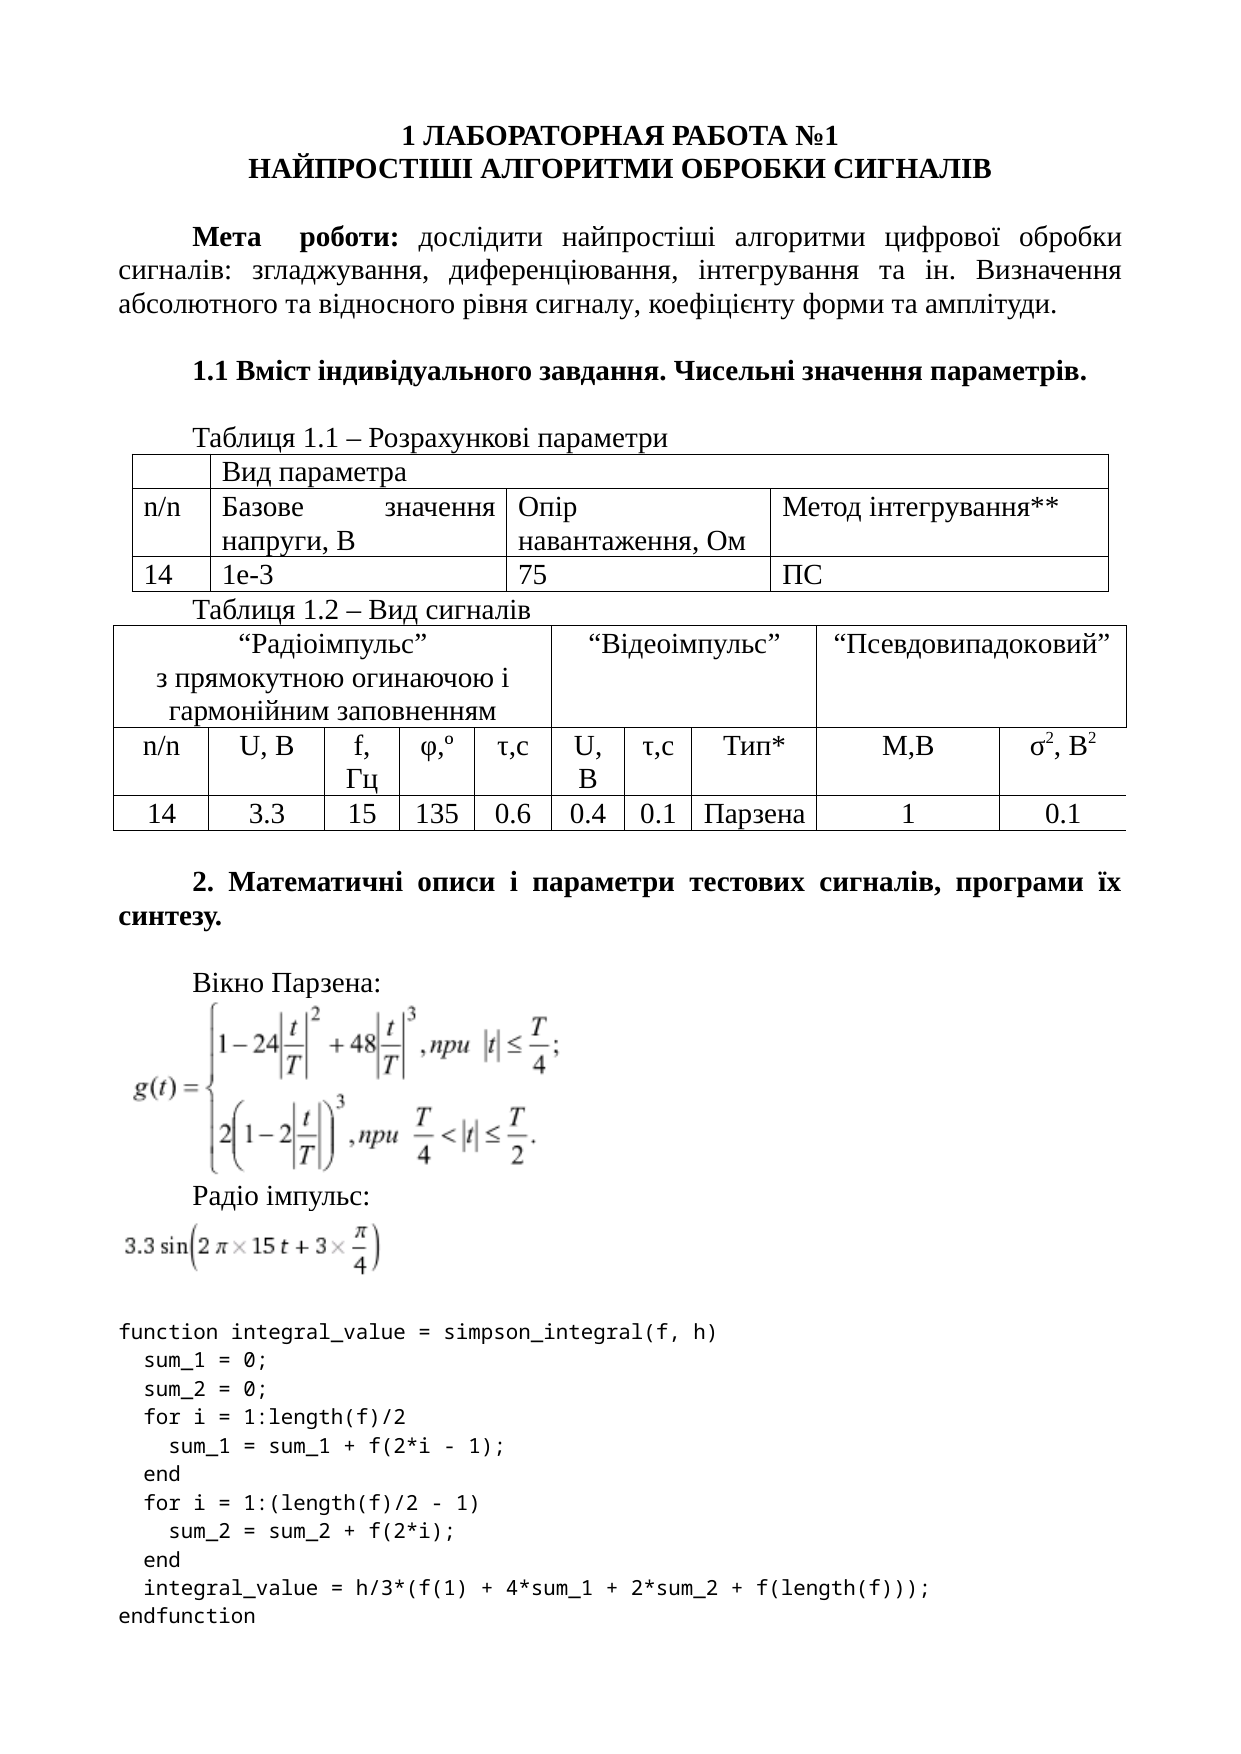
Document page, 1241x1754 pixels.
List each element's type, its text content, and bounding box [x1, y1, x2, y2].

table_cell U, В [209, 728, 324, 795]
table_cell n/n [133, 489, 210, 556]
text end [118, 1459, 1122, 1488]
table_cell τ,с [475, 728, 551, 795]
table_cell 1 [817, 796, 999, 830]
table_cell f, Гц [325, 728, 399, 795]
text sum_1 = sum_1 + f(2*i - 1); [118, 1431, 1122, 1459]
table_cell φ,º [400, 728, 474, 795]
table_cell Опір навантаження, Ом [507, 489, 770, 556]
table_header “Псевдовипадоковий” [817, 626, 1126, 727]
table_header “Відеоімпульс” [552, 626, 816, 727]
table_cell 0.1 [625, 796, 691, 830]
text function integral_value = simpson_integral(f, h) [118, 1317, 1122, 1346]
text sum_2 = sum_2 + f(2*i); [118, 1516, 1122, 1545]
table_cell σ2, В2 [1000, 728, 1126, 795]
text 2. Математичні описи і параметри тестових сигналів, програми їх синтезу. [118, 864, 1122, 931]
text for i = 1:(length(f)/2 - 1) [118, 1488, 1122, 1516]
table_cell n/n [114, 728, 208, 795]
text sum_2 = 0; [118, 1374, 1122, 1402]
table_cell Базове значення напруги, В [211, 489, 506, 556]
table_cell Тип* [692, 728, 816, 795]
table_cell 0.1 [1000, 796, 1126, 830]
text 1.1 Вміст індивідуального завдання. Чисельні значення параметрів. [118, 353, 1122, 386]
text 1 ЛАБОРАТОРНАЯ РАБОТА №1 [118, 118, 1122, 152]
table_header “Радіоімпульс” з прямокутною огинаючою і гармонійним заповненням [114, 626, 551, 727]
table_cell 0.6 [475, 796, 551, 830]
table_cell τ,с [625, 728, 691, 795]
picture [118, 1211, 387, 1284]
table_cell 135 [400, 796, 474, 830]
table_cell U, В [552, 728, 624, 795]
text НАЙПРОСТIШI АЛГОРИТМИ ОБРОБКИ СИГНАЛIB [118, 152, 1122, 185]
text for i = 1:length(f)/2 [118, 1402, 1122, 1431]
table_cell 14 [114, 796, 208, 830]
table_cell Метод інтегрування** [771, 489, 1108, 556]
table_cell 1е-3 [211, 557, 506, 591]
table_cell 15 [325, 796, 399, 830]
text endfunction [118, 1602, 1122, 1630]
table_cell 75 [507, 557, 770, 591]
table_header [133, 455, 210, 488]
text Вiкно Парзена: [118, 965, 1122, 998]
text integral_value = h/3*(f(1) + 4*sum_1 + 2*sum_2 + f(length(f))); [118, 1573, 1122, 1602]
table_cell 3.3 [209, 796, 324, 830]
table_cell М,В [817, 728, 999, 795]
subtitle Мета роботи: дослідити найпростіші алгоритми цифрової обробки сигналів: згладжування, диференціювання, інтегрування та ін. Визначення абсолютного та відносного рівня сигналу, коефіцієнту форми та амплітуди. [118, 219, 1122, 319]
text Таблиця 1.1 – Розрахунковi параметри [118, 420, 1122, 453]
text Радio iмпульс: [118, 998, 1122, 1212]
text Таблиця 1.2 – Вид сигналiв [118, 592, 1122, 625]
table_cell ПС [771, 557, 1108, 591]
text sum_1 = 0; [118, 1346, 1122, 1374]
table_cell Парзена [692, 796, 816, 830]
table_header Вид параметра [211, 455, 1108, 488]
text end [118, 1545, 1122, 1573]
table_cell 14 [133, 557, 210, 591]
picture [118, 998, 569, 1179]
table_cell 0.4 [552, 796, 624, 830]
